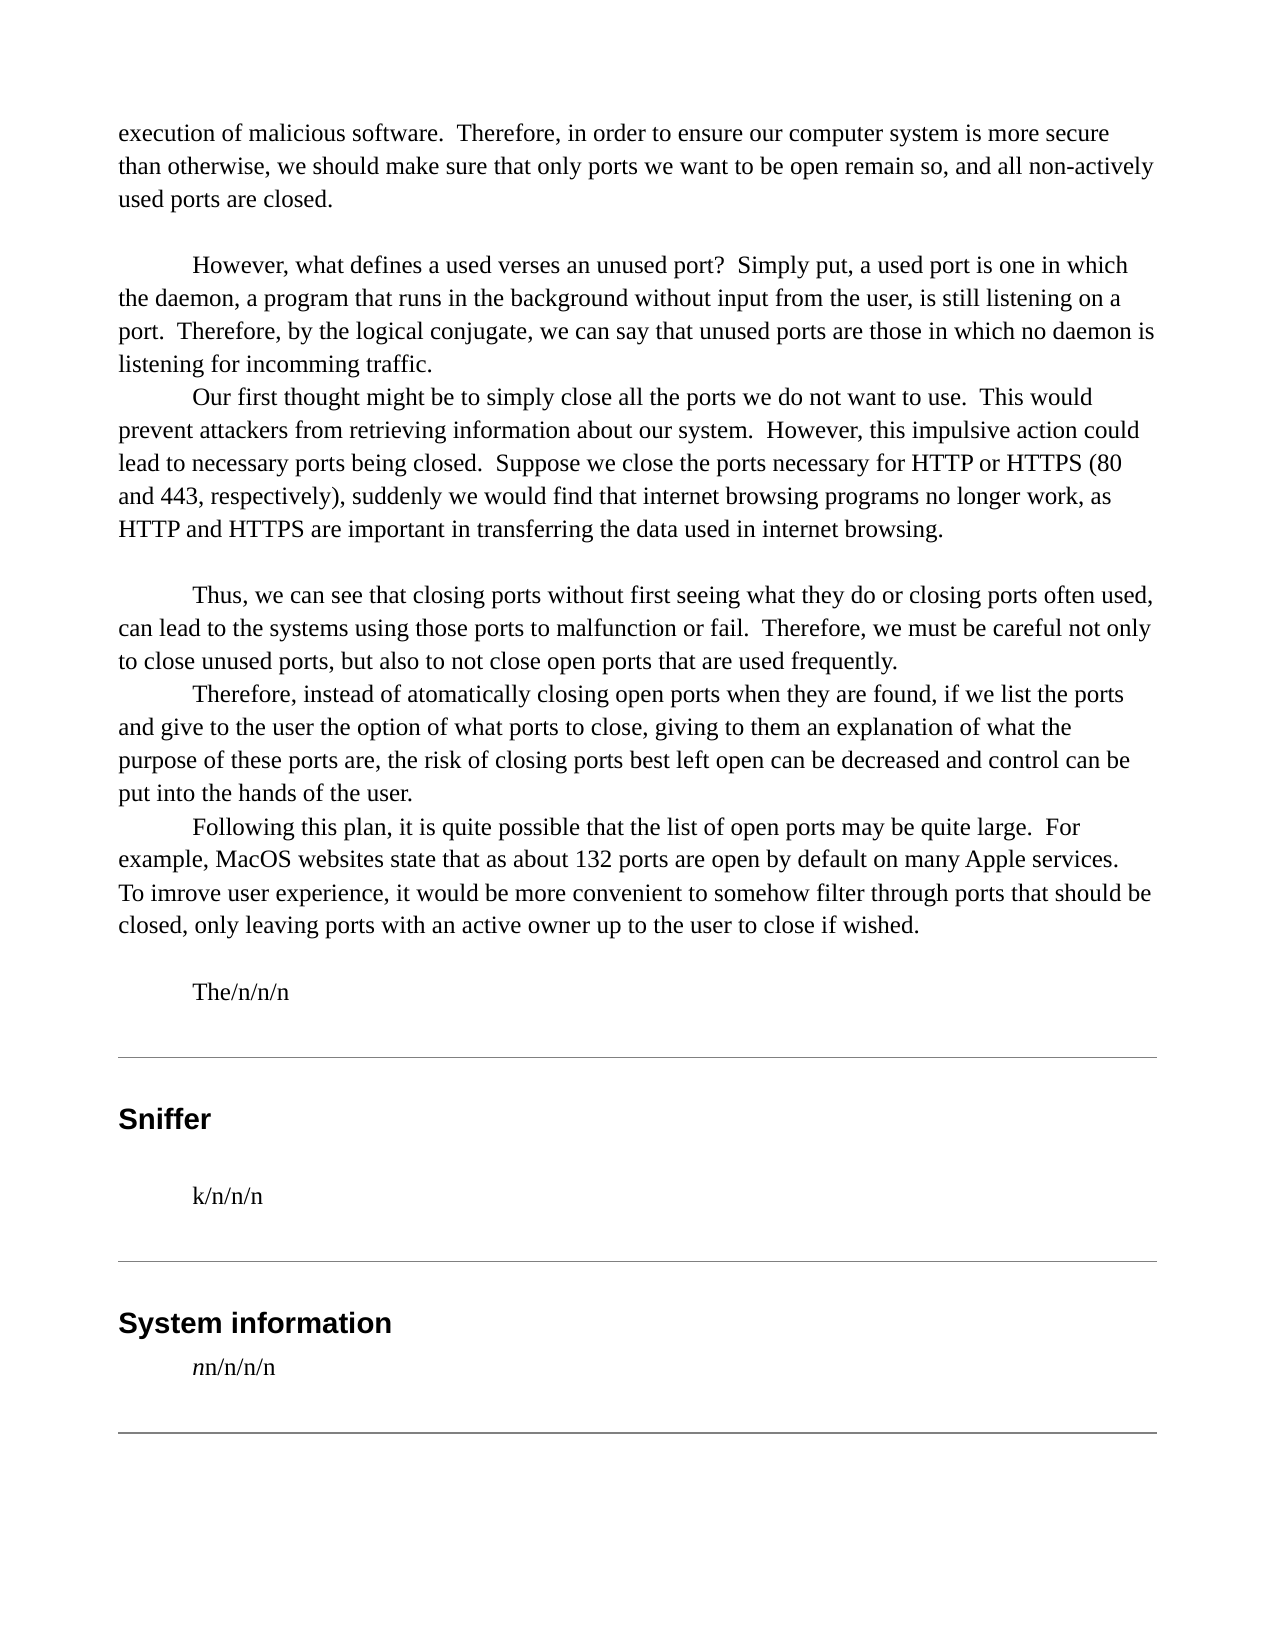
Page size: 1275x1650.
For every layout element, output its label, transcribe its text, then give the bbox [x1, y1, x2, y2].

text k/n/n/n [118, 1181, 1157, 1209]
text nn/n/n/n [118, 1352, 1157, 1381]
text However, what defines a used verses an unused port? Simply put, a used port is one in which the daemon, a program that runs in the background without input from the user, is still listening on a port. Therefore, by the logical conjugate, we can say that unused ports are those in which no daemon is listening for incomming traffic. [118, 250, 1157, 378]
text The/n/n/n [118, 977, 1157, 1005]
text Therefore, instead of atomatically closing open ports when they are found, if we list the ports and give to the user the option of what ports to close, giving to them an explanation of what the purpose of these ports are, the risk of closing ports best left open can be decreased and control can be put into the hands of the user. [118, 679, 1157, 807]
text Following this plan, it is quite possible that the list of open ports may be quite large. For example, MacOS websites state that as about 132 ports are open by default on many Apple services. To imrove user experience, it would be more convenient to somehow filter through ports that should be closed, only leaving ports with an active owner up to the user to close if wished. [118, 812, 1157, 939]
text Thus, we can see that closing ports without first seeing what they do or closing ports often used, can lead to the systems using those ports to malfunction or fail. Therefore, we must be careful not only to close unused ports, but also to not close open ports that are used frequently. [118, 580, 1157, 675]
text execution of malicious software. Therefore, in order to ensure our computer system is more secure than otherwise, we should make sure that only ports we want to be open remain so, and all non-actively used ports are closed. [118, 118, 1157, 213]
subtitle System information [118, 1306, 1157, 1339]
subtitle Sniffer [118, 1102, 1157, 1135]
text Our first thought might be to simply close all the ports we do not want to use. This would prevent attackers from retrieving information about our system. However, this impulsive action could lead to necessary ports being closed. Suppose we close the ports necessary for HTTP or HTTPS (80 and 443, respectively), suddenly we would find that internet browsing programs no longer work, as HTTP and HTTPS are important in transferring the data used in internet browsing. [118, 382, 1157, 543]
